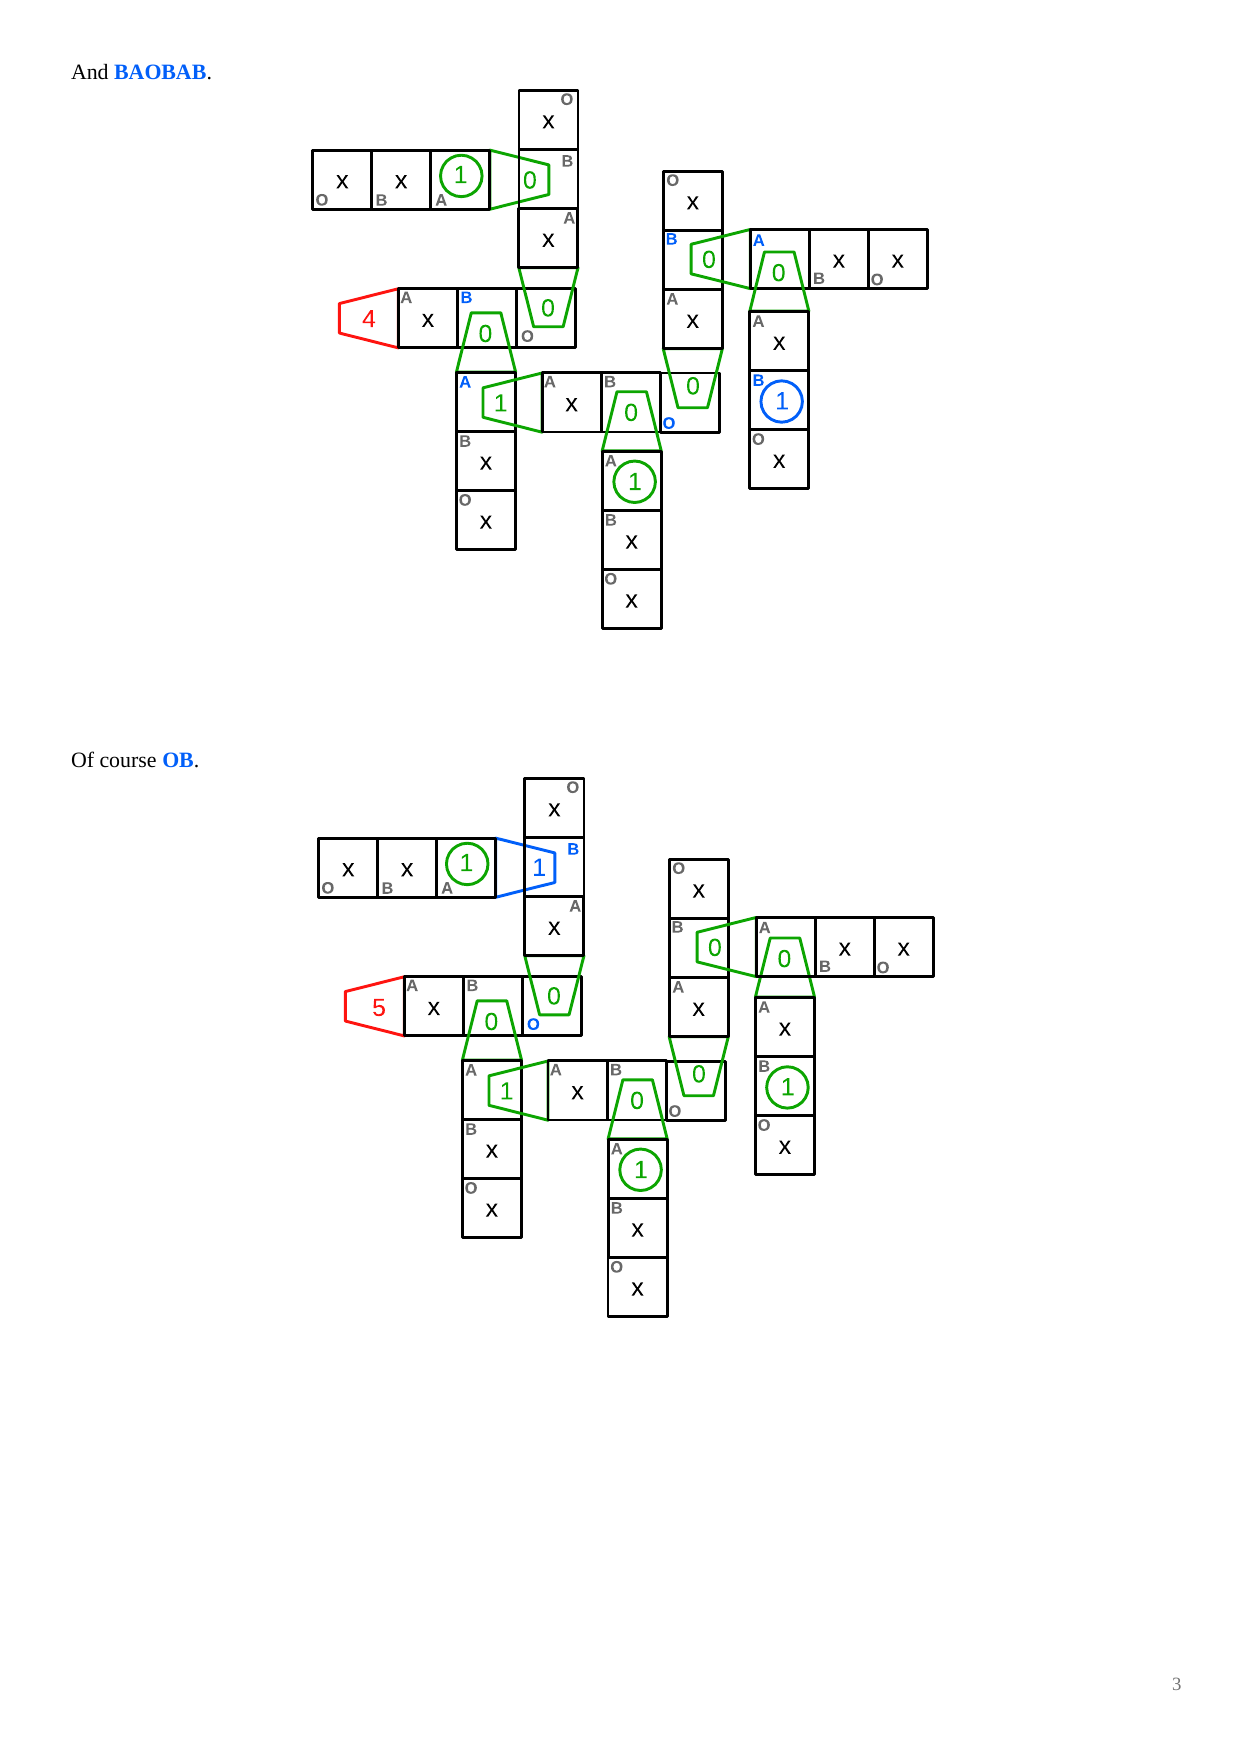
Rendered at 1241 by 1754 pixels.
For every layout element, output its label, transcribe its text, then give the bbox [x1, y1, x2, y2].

text Of course OB. [59, 747, 1181, 772]
text And BAOBAB. [59, 59, 1181, 84]
